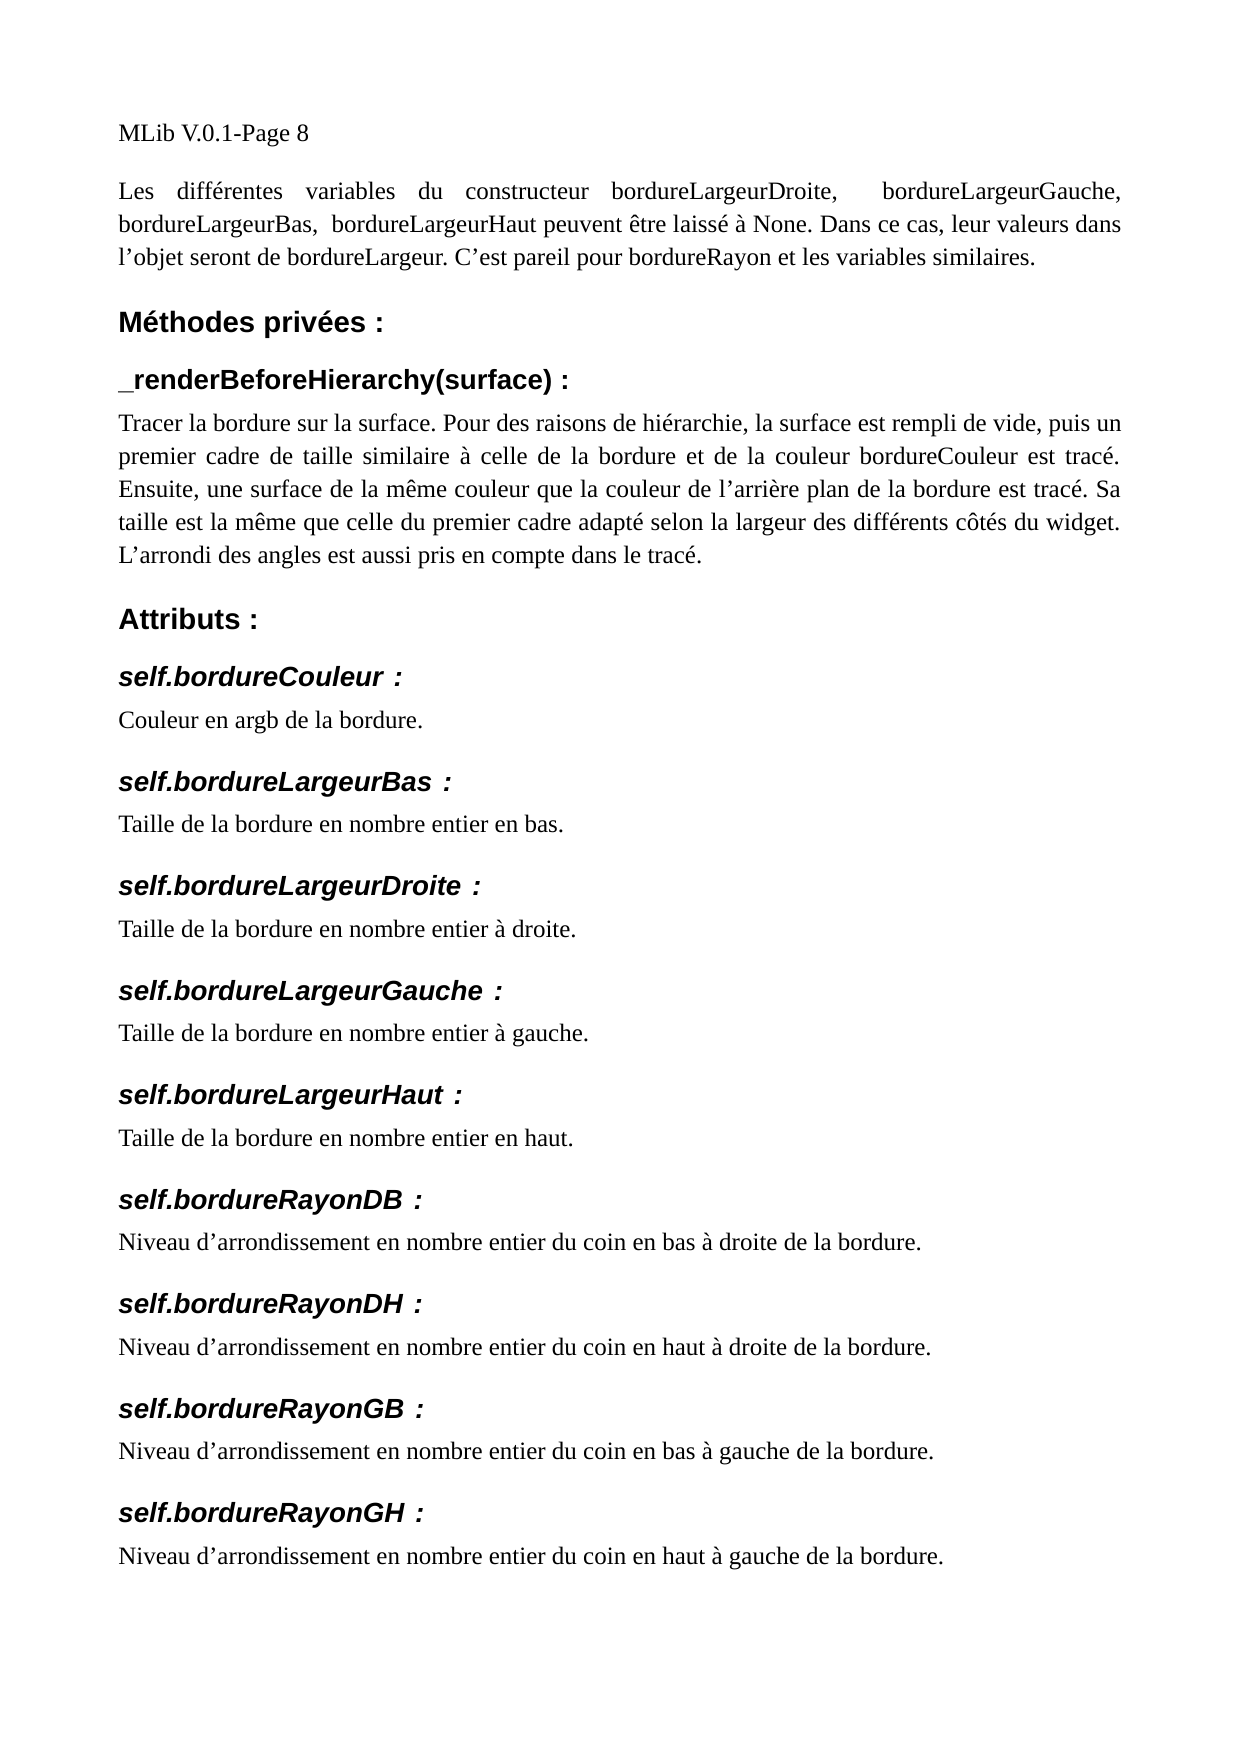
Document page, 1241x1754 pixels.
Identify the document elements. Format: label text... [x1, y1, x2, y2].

text Couleur en argb de la bordure. [118, 705, 1122, 734]
text Taille de la bordure en nombre entier à droite. [118, 914, 1122, 943]
text Taille de la bordure en nombre entier à gauche. [118, 1018, 1122, 1047]
text Taille de la bordure en nombre entier en bas. [118, 809, 1122, 838]
subtitle self.bordureRayonDB : [118, 1183, 1122, 1215]
text Niveau d’arrondissement en nombre entier du coin en haut à gauche de la bordure. [118, 1541, 1122, 1570]
text Taille de la bordure en nombre entier en haut. [118, 1123, 1122, 1152]
subtitle self.bordureLargeurGauche : [118, 974, 1122, 1006]
text Niveau d’arrondissement en nombre entier du coin en bas à gauche de la bordure. [118, 1436, 1122, 1465]
text Tracer la bordure sur la surface. Pour des raisons de hiérarchie, la surface est rempli de vide, puis un premier cadre de taille similaire à celle de la bordure et de la couleur bordureCouleur est tracé. Ensuite, une surface de la même couleur que la couleur de l’arrière plan de la bordure est tracé. Sa taille est la même que celle du premier cadre adapté selon la largeur des différents côtés du widget. L’arrondi des angles est aussi pris en compte dans le tracé. [118, 408, 1122, 568]
subtitle _renderBeforeHierarchy(surface) : [118, 363, 1122, 395]
subtitle Attributs : [118, 602, 1122, 636]
subtitle self.bordureCouleur : [118, 661, 1122, 693]
subtitle self.bordureLargeurHaut : [118, 1079, 1122, 1111]
subtitle self.bordureLargeurDroite : [118, 870, 1122, 902]
text Niveau d’arrondissement en nombre entier du coin en haut à droite de la bordure. [118, 1332, 1122, 1361]
subtitle Méthodes privées : [118, 304, 1122, 338]
subtitle self.bordureRayonGB : [118, 1392, 1122, 1424]
subtitle self.bordureRayonGH : [118, 1497, 1122, 1528]
subtitle self.bordureRayonDH : [118, 1288, 1122, 1319]
text Niveau d’arrondissement en nombre entier du coin en bas à droite de la bordure. [118, 1227, 1122, 1256]
text Les différentes variables du constructeur bordureLargeurDroite, bordureLargeurGauche, bordureLargeurBas, bordureLargeurHaut peuvent être laissé à None. Dans ce cas, leur valeurs dans l’objet seront de bordureLargeur. C’est pareil pour bordureRayon et les variables similaires. [118, 176, 1122, 271]
subtitle self.bordureLargeurBas : [118, 765, 1122, 797]
